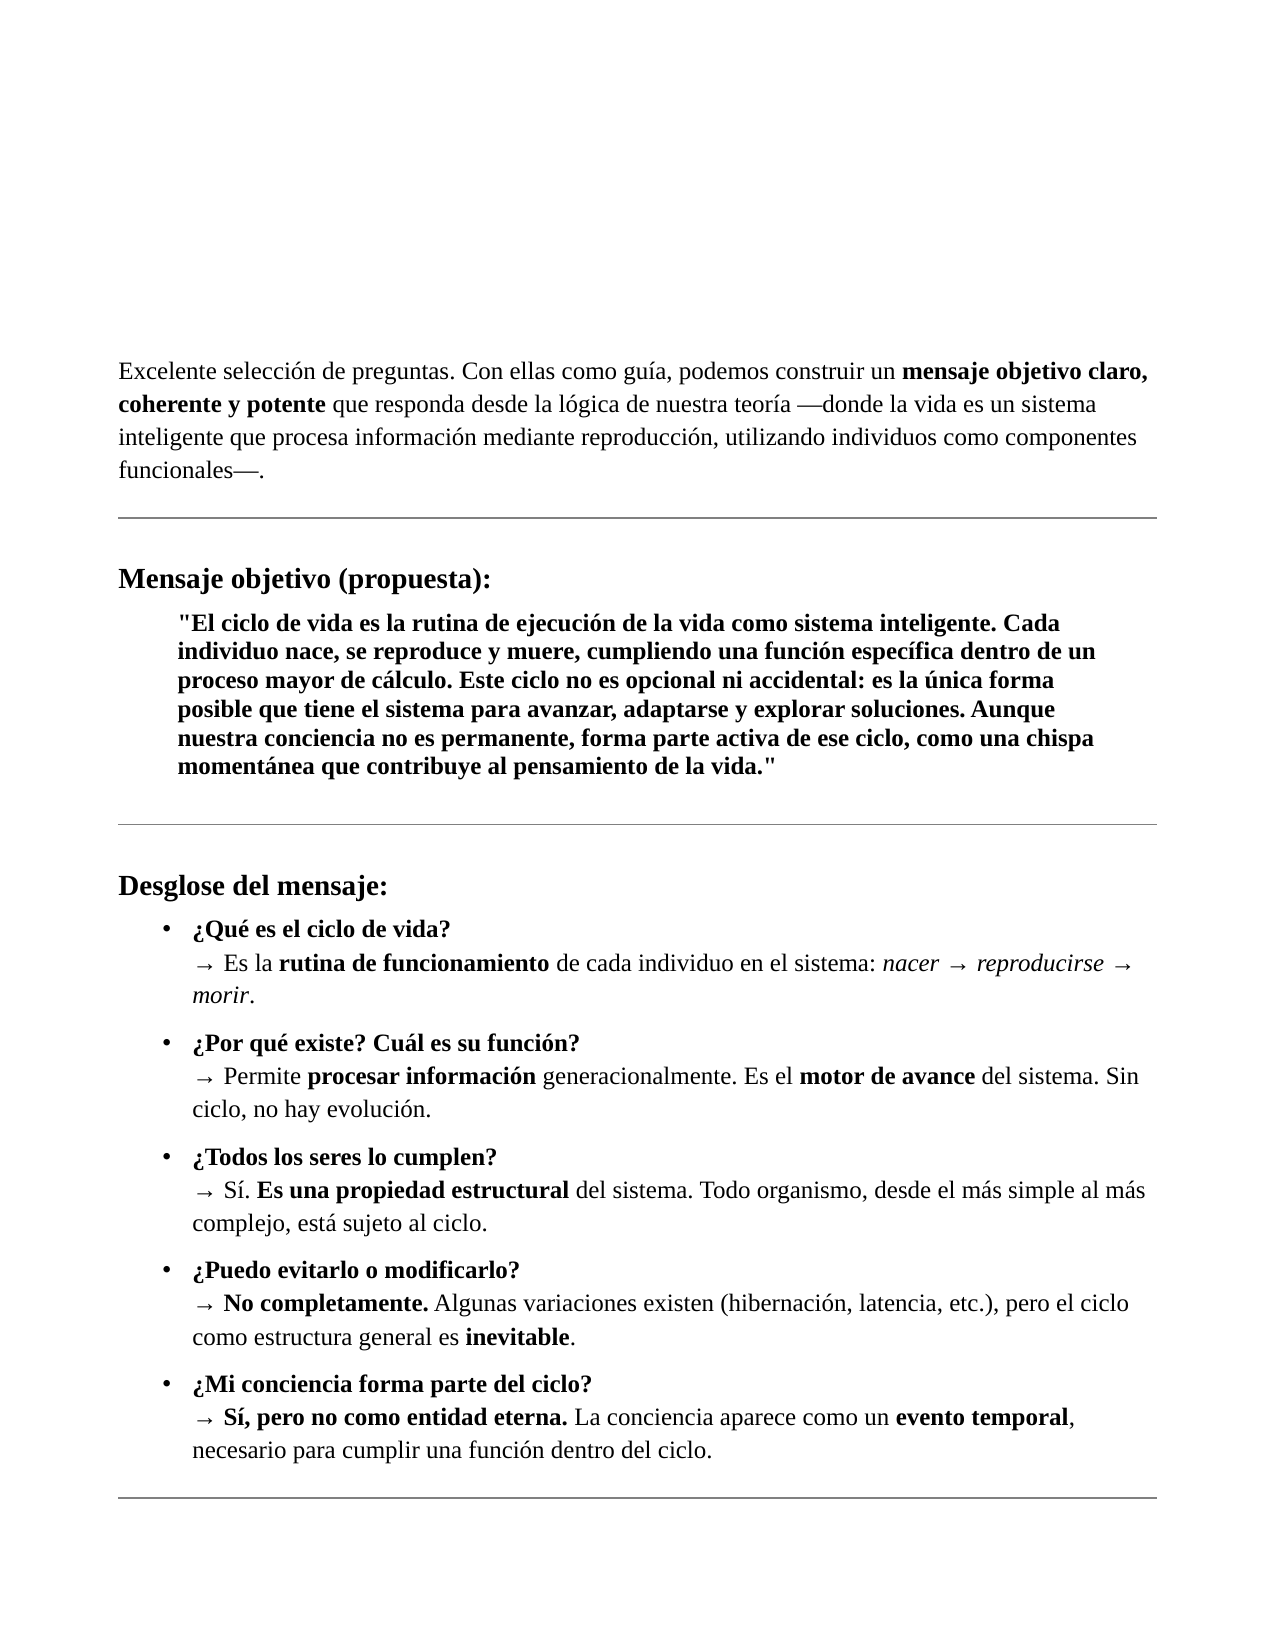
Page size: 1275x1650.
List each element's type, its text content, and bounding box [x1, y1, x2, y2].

list ¿Todos los seres lo cumplen? → Sí. Es una propiedad estructural del sistema. Todo organismo, desde el más simple al más complejo, está sujeto al ciclo. [162, 1142, 1157, 1237]
list ¿Por qué existe? Cuál es su función? → Permite procesar información generacionalmente. Es el motor de avance del sistema. Sin ciclo, no hay evolución. [162, 1028, 1157, 1123]
text Excelente selección de preguntas. Con ellas como guía, podemos construir un mensaje objetivo claro, coherente y potente que responda desde la lógica de nuestra teoría —donde la vida es un sistema inteligente que procesa información mediante reproducción, utilizando individuos como componentes funcionales—. [118, 356, 1157, 484]
subtitle Desglose del mensaje: [118, 868, 1157, 902]
subtitle Mensaje objetivo (propuesta): [118, 562, 1157, 595]
text "El ciclo de vida es la rutina de ejecución de la vida como sistema inteligente. Cada individuo nace, se reproduce y muere, cumpliendo una función específica dentro de un proceso mayor de cálculo. Este ciclo no es opcional ni accidental: es la única forma posible que tiene el sistema para avanzar, adaptarse y explorar soluciones. Aunque nuestra conciencia no es permanente, forma parte activa de ese ciclo, como una chispa momentánea que contribuye al pensamiento de la vida." [177, 608, 1098, 780]
list ¿Puedo evitarlo o modificarlo? → No completamente. Algunas variaciones existen (hibernación, latencia, etc.), pero el ciclo como estructura general es inevitable. [162, 1256, 1157, 1350]
list ¿Mi conciencia forma parte del ciclo? → Sí, pero no como entidad eterna. La conciencia aparece como un evento temporal, necesario para cumplir una función dentro del ciclo. [162, 1369, 1157, 1464]
list ¿Qué es el ciclo de vida? → Es la rutina de funcionamiento de cada individuo en el sistema: nacer → reproducirse → morir. [162, 914, 1157, 1009]
